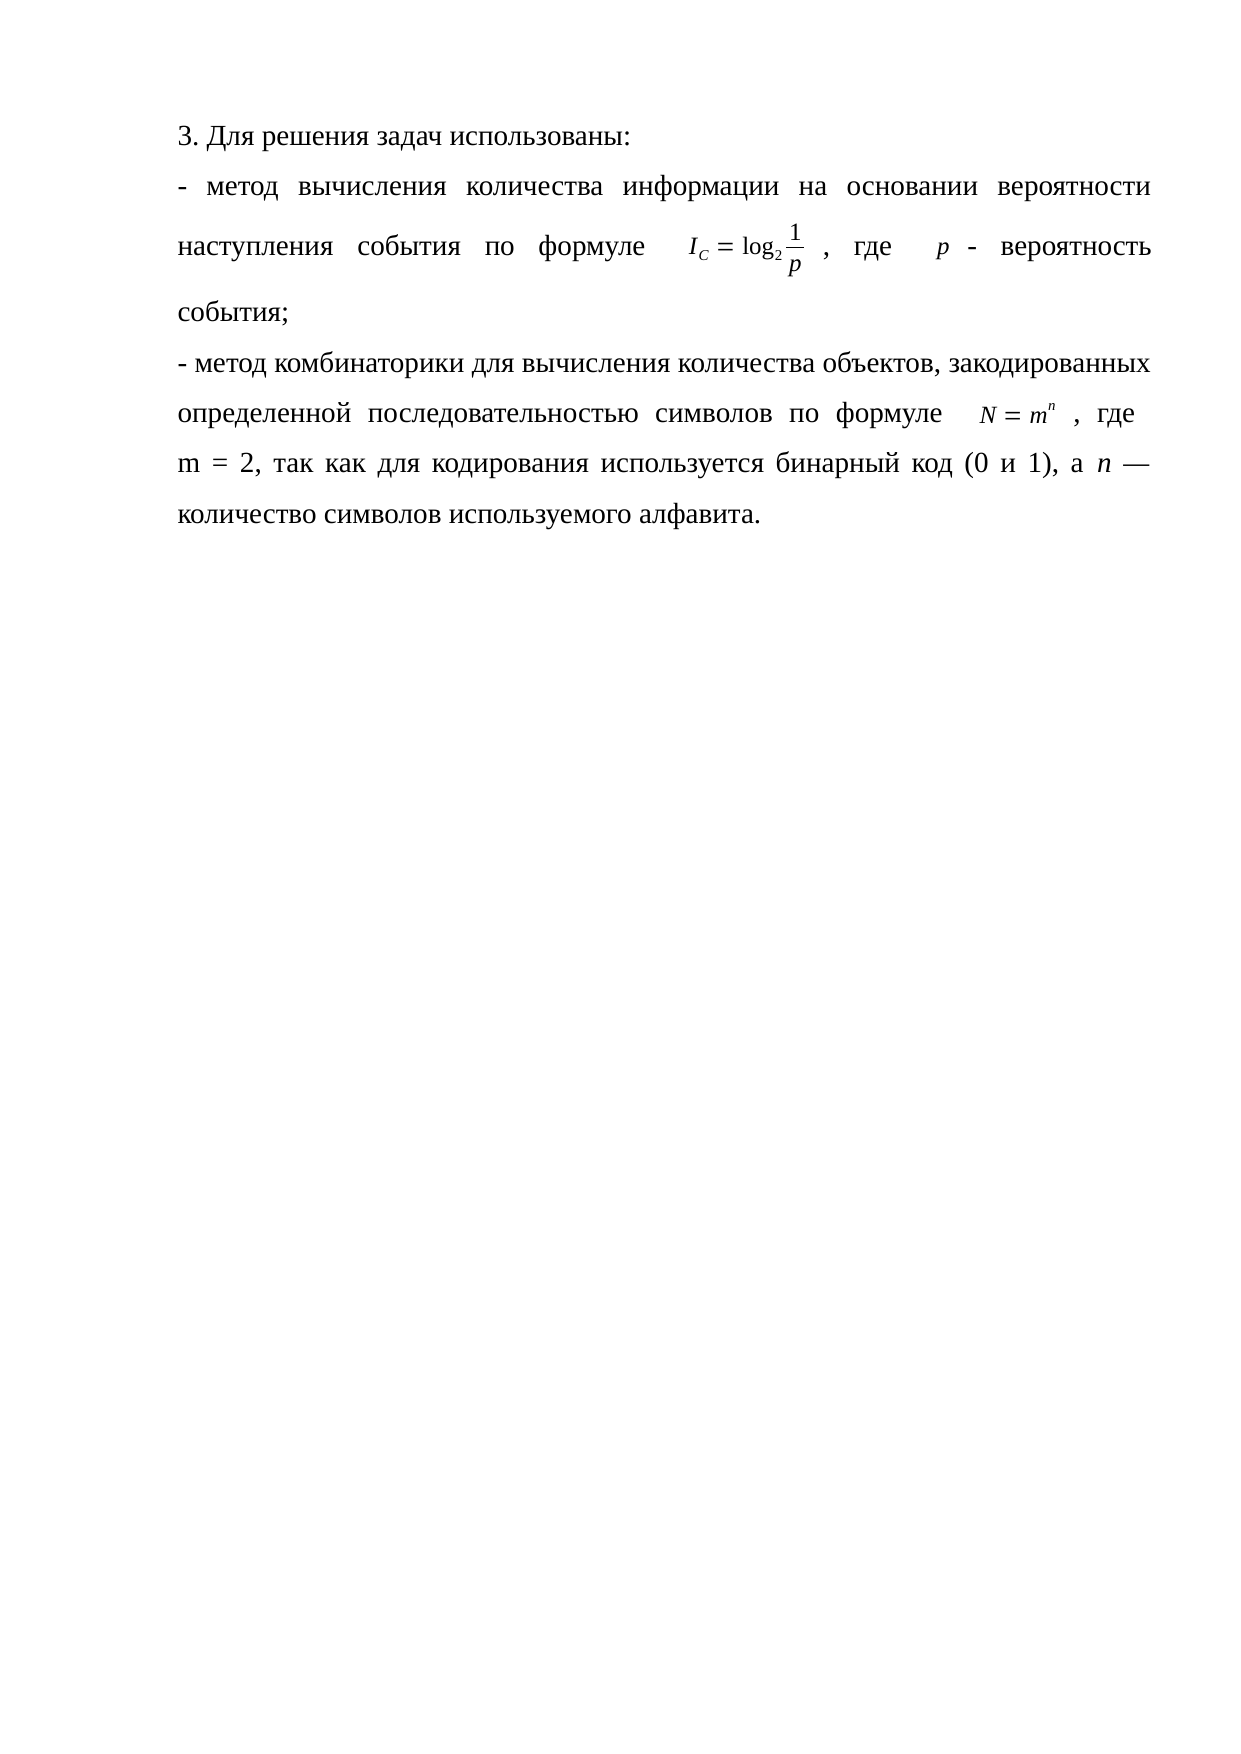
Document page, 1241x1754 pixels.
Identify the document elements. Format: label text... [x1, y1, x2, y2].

text - метод вычисления количества информации на основании вероятности наступления события по формуле , где - вероятность события; [177, 168, 1152, 328]
text - метод комбинаторики для вычисления количества объектов, закодированных определенной последовательностью символов по формуле , где m = 2, так как для кодирования используется бинарный код (0 и 1), а n — количество символов используемого алфавита. [177, 345, 1152, 529]
text 3. Для решения задач использованы: [177, 118, 1152, 152]
